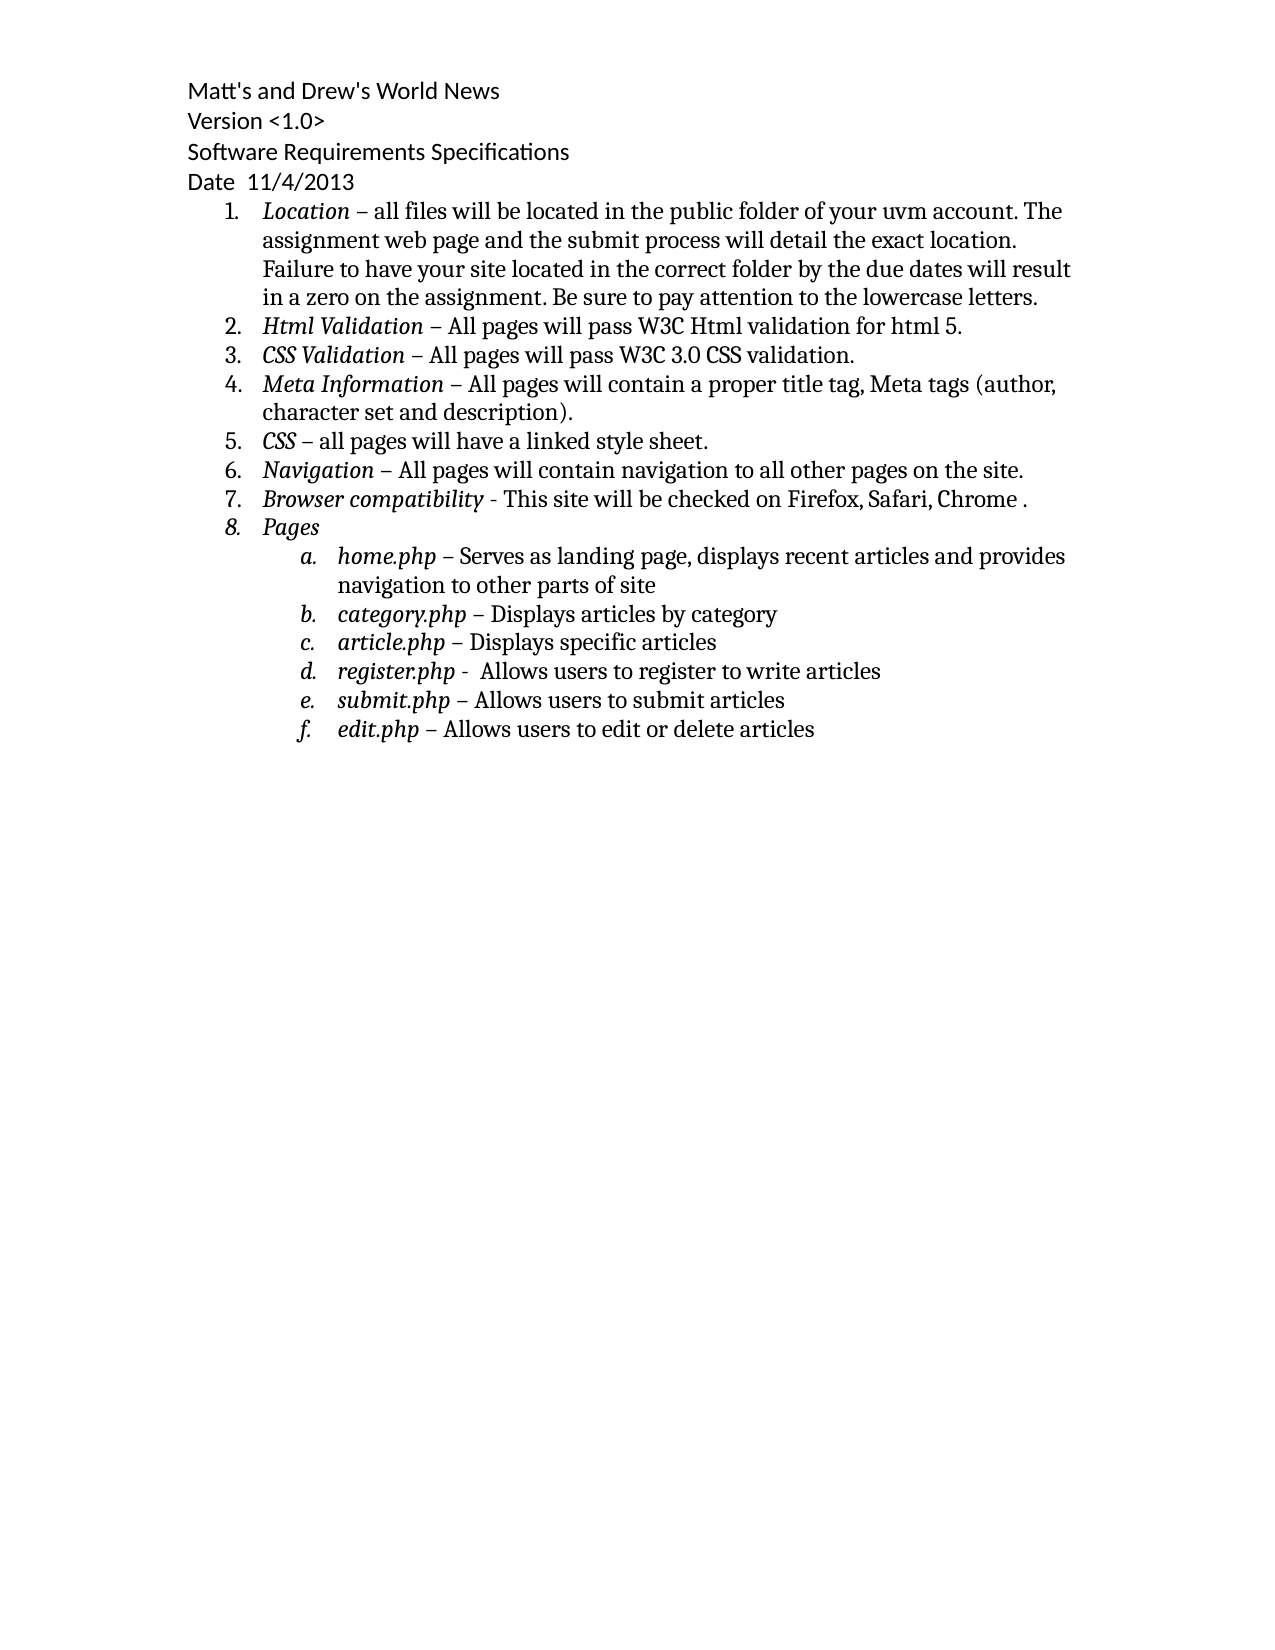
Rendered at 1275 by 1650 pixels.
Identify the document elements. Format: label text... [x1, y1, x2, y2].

list Location – all files will be located in the public folder of your uvm account. The assignment web page and the submit process will detail the exact location. Failure to have your site located in the correct folder by the due dates will result in a zero on the assignment. Be sure to pay attention to the lowercase letters. [225, 197, 1087, 312]
list home.php – Serves as landing page, displays recent articles and provides navigation to other parts of site [300, 542, 1087, 599]
list submit.php – Allows users to submit articles [300, 686, 1087, 714]
list register.php - Allows users to register to write articles [300, 657, 1087, 686]
list CSS Validation – All pages will pass W3C 3.0 CSS validation. [225, 341, 1087, 369]
list category.php – Displays articles by category [300, 599, 1087, 628]
list Navigation – All pages will contain navigation to all other pages on the site. [225, 456, 1087, 484]
list Browser compatibility - This site will be checked on Firefox, Safari, Chrome . [225, 484, 1087, 513]
list Meta Information – All pages will contain a proper title tag, Meta tags (author, character set and description). [225, 369, 1087, 427]
list article.php – Displays specific articles [300, 628, 1087, 657]
list CSS – all pages will have a linked style sheet. [225, 427, 1087, 456]
list edit.php – Allows users to edit or delete articles [300, 714, 1087, 743]
list Html Validation – All pages will pass W3C Html validation for html 5. [225, 312, 1087, 341]
list Pages [225, 513, 1087, 542]
